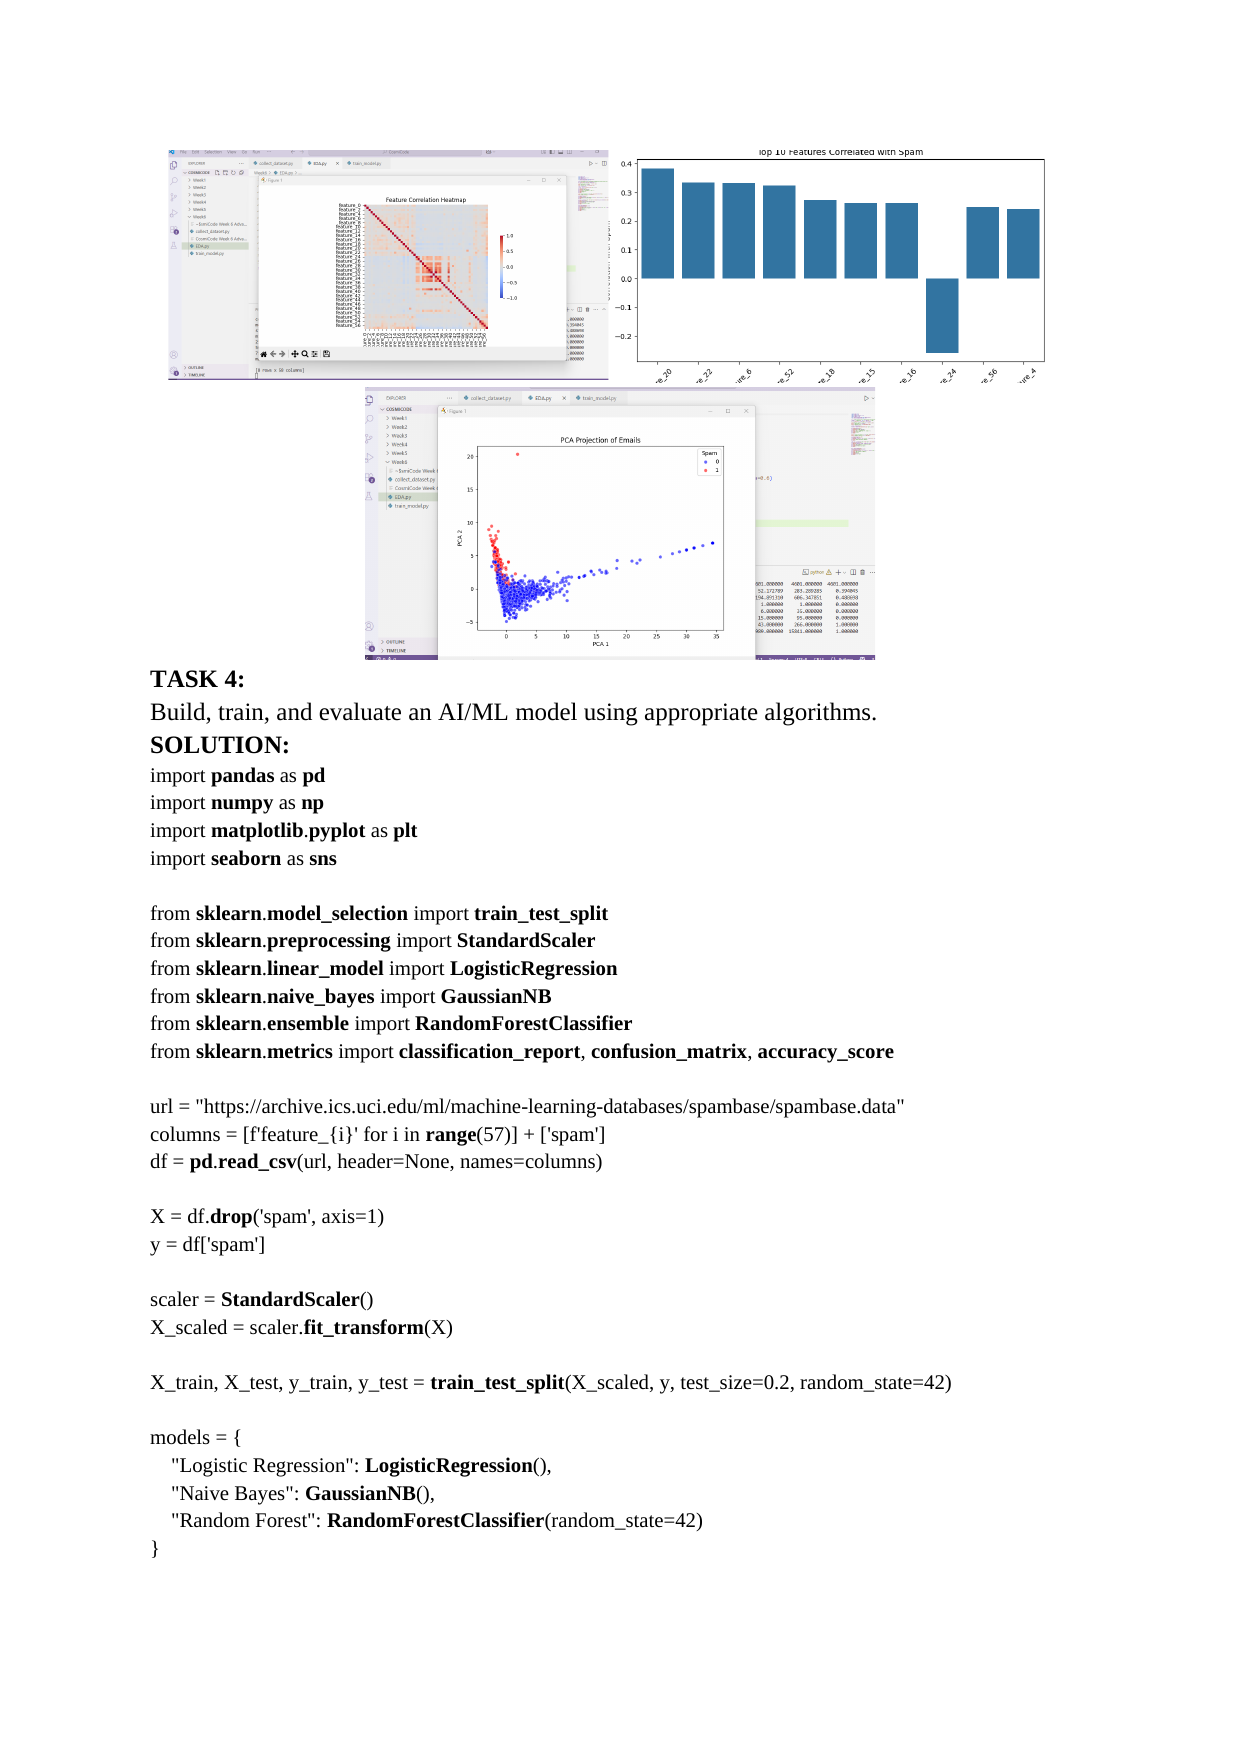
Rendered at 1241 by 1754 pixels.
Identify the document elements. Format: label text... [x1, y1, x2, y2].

text "Logistic Regression": LogisticRegression(), [150, 1453, 1090, 1477]
text models = { [150, 1425, 1090, 1449]
text df = pd.read_csv(url, header=None, names=columns) [150, 1149, 1090, 1173]
text SOLUTION: [150, 730, 1090, 758]
text from sklearn.preprocessing import StandardScaler [150, 928, 1090, 952]
text scaler = StandardScaler() [150, 1287, 1090, 1311]
text columns = [f'feature_{i}' for i in range(57)] + ['spam'] [150, 1122, 1090, 1146]
text TASK 4: [150, 664, 1090, 692]
text from sklearn.naive_bayes import GaussianNB [150, 983, 1090, 1008]
text from sklearn.metrics import classification_report, confusion_matrix, accuracy_score [150, 1039, 1090, 1063]
text X_scaled = scaler.fit_transform(X) [150, 1315, 1090, 1339]
text import pandas as pd [150, 763, 1090, 787]
text from sklearn.linear_model import LogisticRegression [150, 956, 1090, 980]
text X_train, X_test, y_train, y_test = train_test_split(X_scaled, y, test_size=0.2, random_state=42) [150, 1370, 1090, 1394]
text import seaborn as sns [150, 846, 1090, 869]
text import matplotlib.pyplot as plt [150, 818, 1090, 842]
text y = df['spam'] [150, 1232, 1090, 1256]
text import numpy as np [150, 790, 1090, 814]
text url = "https://archive.ics.uci.edu/ml/machine-learning-databases/spambase/spambase.data" [150, 1094, 1090, 1118]
text X = df.drop('spam', axis=1) [150, 1204, 1090, 1228]
text from sklearn.model_selection import train_test_split [150, 901, 1090, 925]
text from sklearn.ensemble import RandomForestClassifier [150, 1011, 1090, 1035]
text "Random Forest": RandomForestClassifier(random_state=42) [150, 1508, 1090, 1532]
text Build, train, and evaluate an AI/ML model using appropriate algorithms. [150, 697, 1090, 725]
text } [150, 1536, 1090, 1560]
text "Naive Bayes": GaussianNB(), [150, 1480, 1090, 1504]
